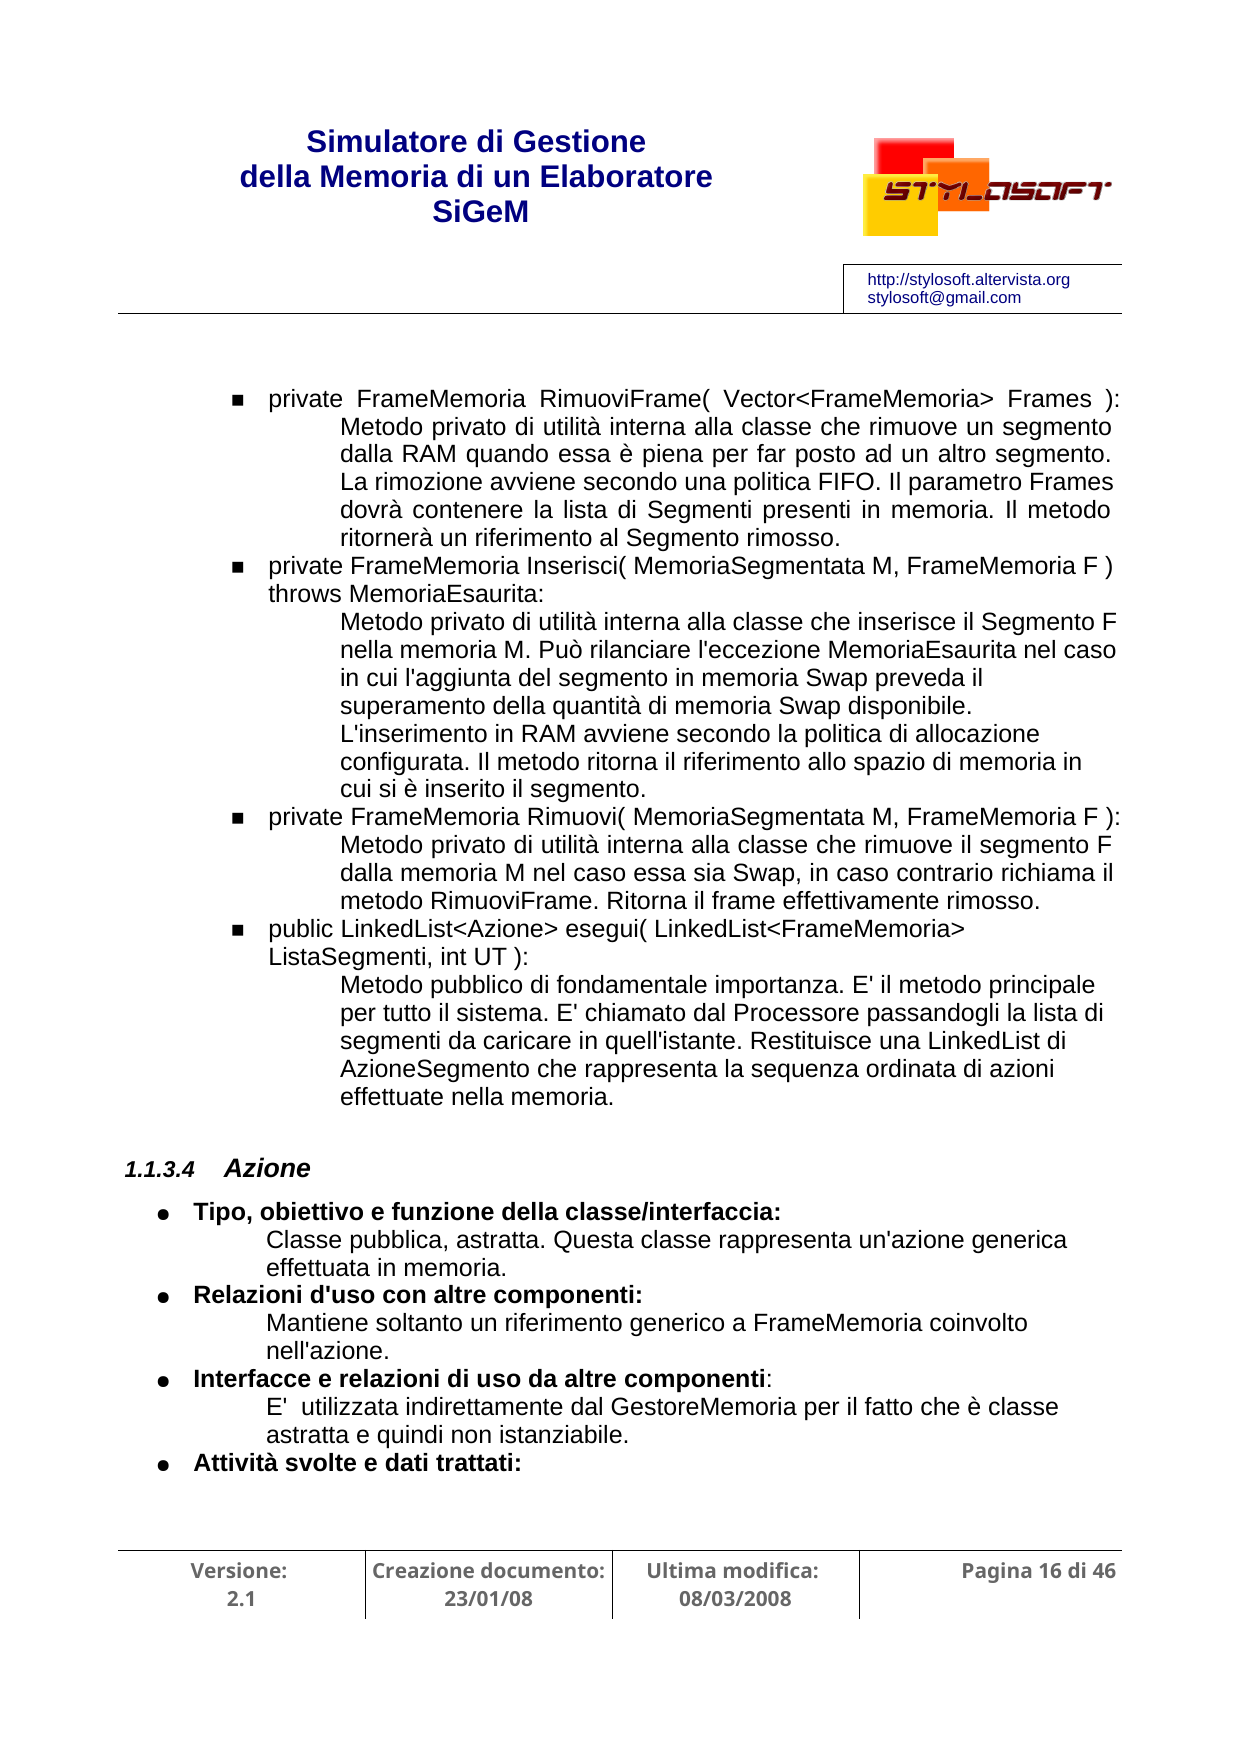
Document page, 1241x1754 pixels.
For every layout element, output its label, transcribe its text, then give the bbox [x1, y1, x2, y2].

list Interfacce e relazioni di uso da altre componenti: E' utilizzata indirettamente dal GestoreMemoria per il fatto che è classe astratta e quindi non istanziabile. [156, 1365, 1122, 1449]
list Relazioni d'uso con altre componenti: Mantiene soltanto un riferimento generico a FrameMemoria coinvolto nell'azione. [156, 1281, 1122, 1365]
list Attività svolte e dati trattati: [156, 1449, 1122, 1477]
list private FrameMemoria Inserisci( MemoriaSegmentata M, FrameMemoria F ) throws MemoriaEsaurita: Metodo privato di utilità interna alla classe che inserisce il Segmento F nella memoria M. Può rilanciare l'eccezione MemoriaEsaurita nel caso in cui l'aggiunta del segmento in memoria Swap preveda il superamento della quantità di memoria Swap disponibile. L'inserimento in RAM avviene secondo la politica di allocazione configurata. Il metodo ritorna il riferimento allo spazio di memoria in cui si è inserito il segmento. [231, 552, 1122, 803]
list Tipo, obiettivo e funzione della classe/interfaccia: Classe pubblica, astratta. Questa classe rappresenta un'azione generica effettuata in memoria. [156, 1197, 1122, 1281]
list private FrameMemoria RimuoviFrame( Vector<FrameMemoria> Frames ): Metodo privato di utilità interna alla classe che rimuove un segmento dalla RAM quando essa è piena per far posto ad un altro segmento. La rimozione avviene secondo una politica FIFO. Il parametro Frames dovrà contenere la lista di Segmenti presenti in memoria. Il metodo ritornerà un riferimento al Segmento rimosso. [231, 384, 1122, 552]
list public LinkedList<Azione> esegui( LinkedList<FrameMemoria> ListaSegmenti, int UT ): Metodo pubblico di fondamentale importanza. E' il metodo principale per tutto il sistema. E' chiamato dal Processore passandogli la lista di segmenti da caricare in quell'istante. Restituisce una LinkedList di AzioneSegmento che rappresenta la sequenza ordinata di azioni effettuate nella memoria. [231, 915, 1122, 1110]
picture [848, 123, 1117, 247]
list private FrameMemoria Rimuovi( MemoriaSegmentata M, FrameMemoria F ): Metodo privato di utilità interna alla classe che rimuove il segmento F dalla memoria M nel caso essa sia Swap, in caso contrario richiama il metodo RimuoviFrame. Ritorna il frame effettivamente rimosso. [231, 803, 1122, 915]
subtitle Azione [118, 1153, 1122, 1183]
